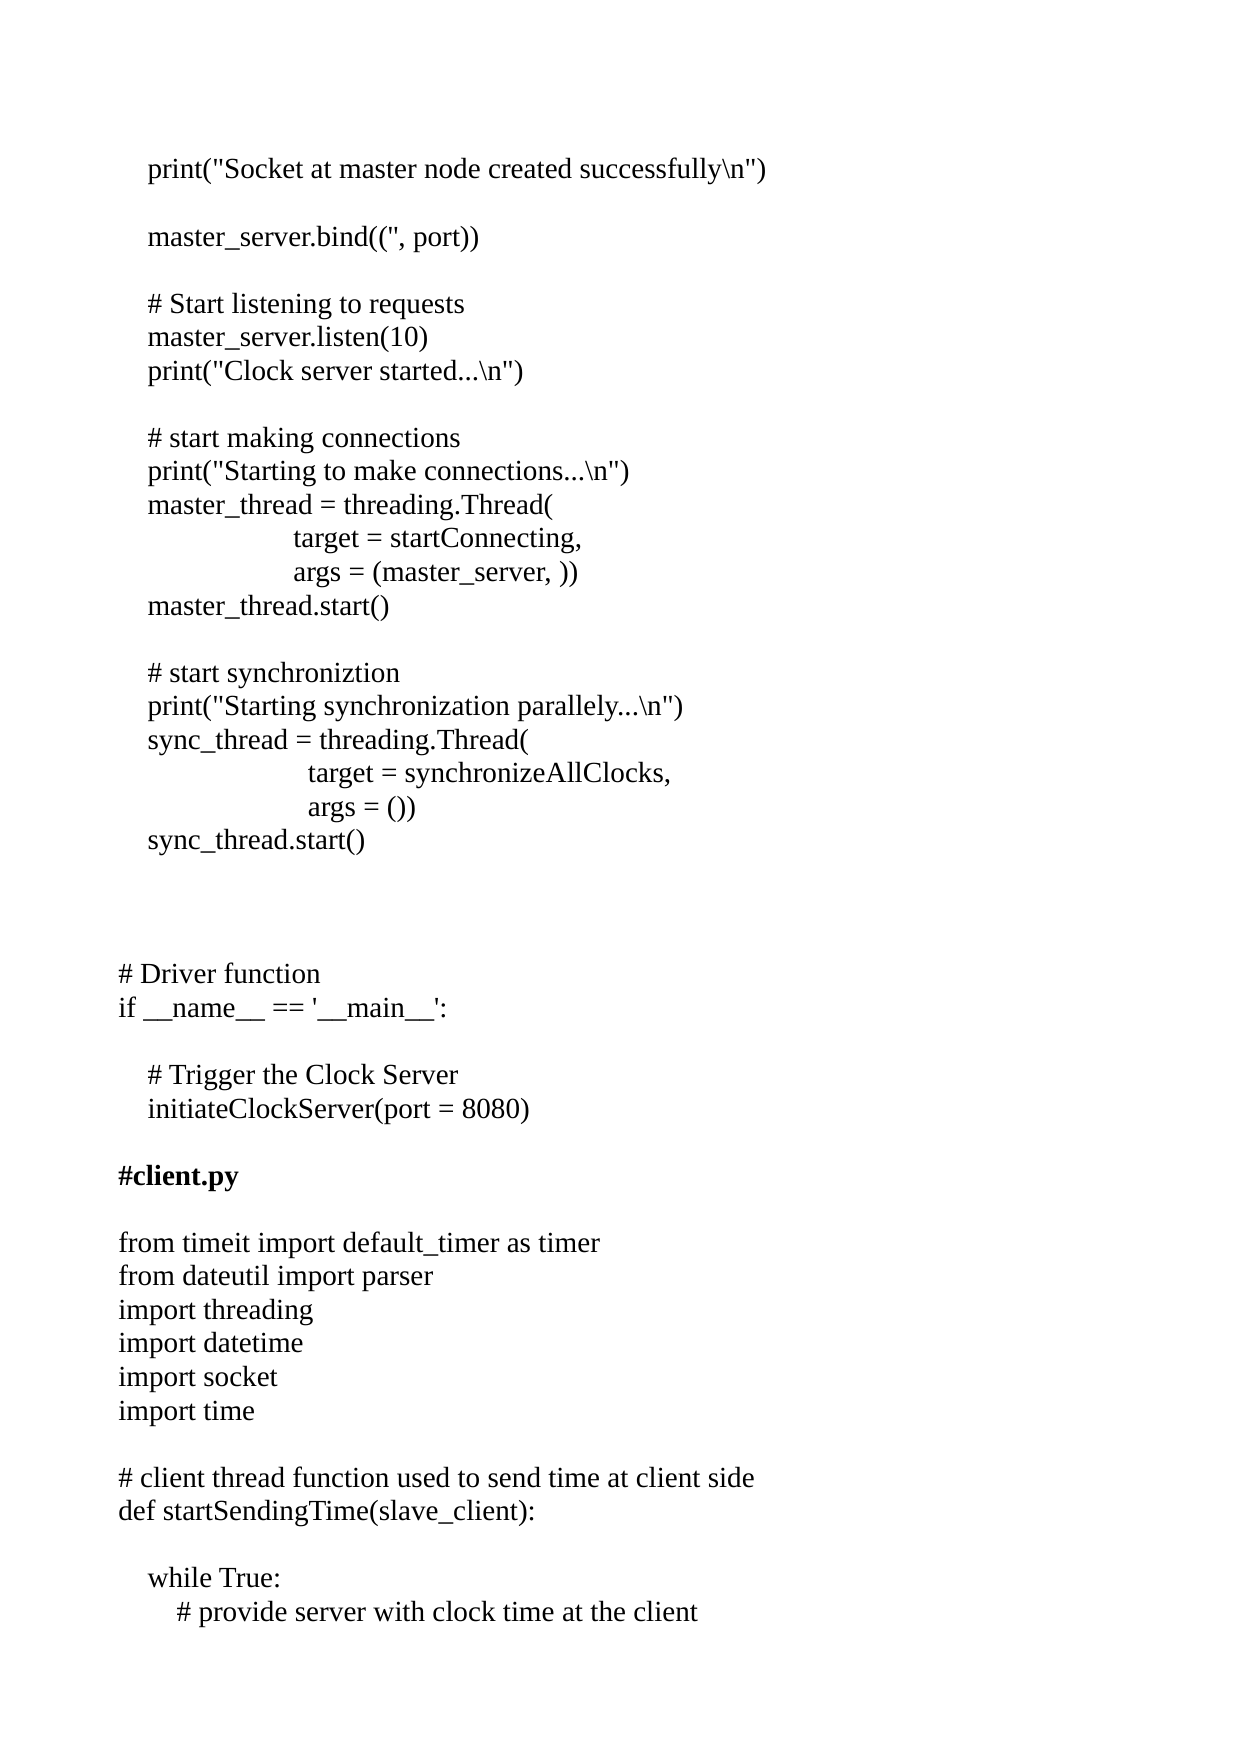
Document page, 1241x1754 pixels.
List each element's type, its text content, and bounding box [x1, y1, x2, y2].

text # start synchroniztion [118, 655, 1122, 688]
text import threading [118, 1292, 1122, 1326]
text import time [118, 1393, 1122, 1426]
text while True: [118, 1560, 1122, 1594]
text print("Socket at master node created successfully\n") [118, 152, 1122, 185]
text # client thread function used to send time at client side [118, 1460, 1122, 1493]
text master_server.listen(10) [118, 319, 1122, 353]
text sync_thread.start() [118, 822, 1122, 856]
text # Driver function [118, 957, 1122, 990]
text from timeit import default_timer as timer [118, 1225, 1122, 1258]
text target = synchronizeAllClocks, [118, 755, 1122, 789]
text import datetime [118, 1326, 1122, 1359]
text print("Starting synchronization parallely...\n") [118, 688, 1122, 722]
text # Trigger the Clock Server [118, 1057, 1122, 1091]
text args = ()) [118, 789, 1122, 822]
text args = (master_server, )) [118, 554, 1122, 588]
text print("Clock server started...\n") [118, 353, 1122, 386]
text target = startConnecting, [118, 521, 1122, 554]
text #client.py [118, 1158, 1122, 1191]
text def startSendingTime(slave_client): [118, 1493, 1122, 1527]
text initiateClockServer(port = 8080) [118, 1091, 1122, 1124]
text from dateutil import parser [118, 1258, 1122, 1292]
text # provide server with clock time at the client [118, 1594, 1122, 1627]
text master_thread = threading.Thread( [118, 487, 1122, 521]
text master_server.bind(('', port)) [118, 219, 1122, 252]
text master_thread.start() [118, 588, 1122, 621]
text # Start listening to requests [118, 286, 1122, 319]
text sync_thread = threading.Thread( [118, 722, 1122, 755]
text if __name__ == '__main__': [118, 990, 1122, 1024]
text # start making connections [118, 420, 1122, 453]
text import socket [118, 1359, 1122, 1393]
text print("Starting to make connections...\n") [118, 453, 1122, 487]
